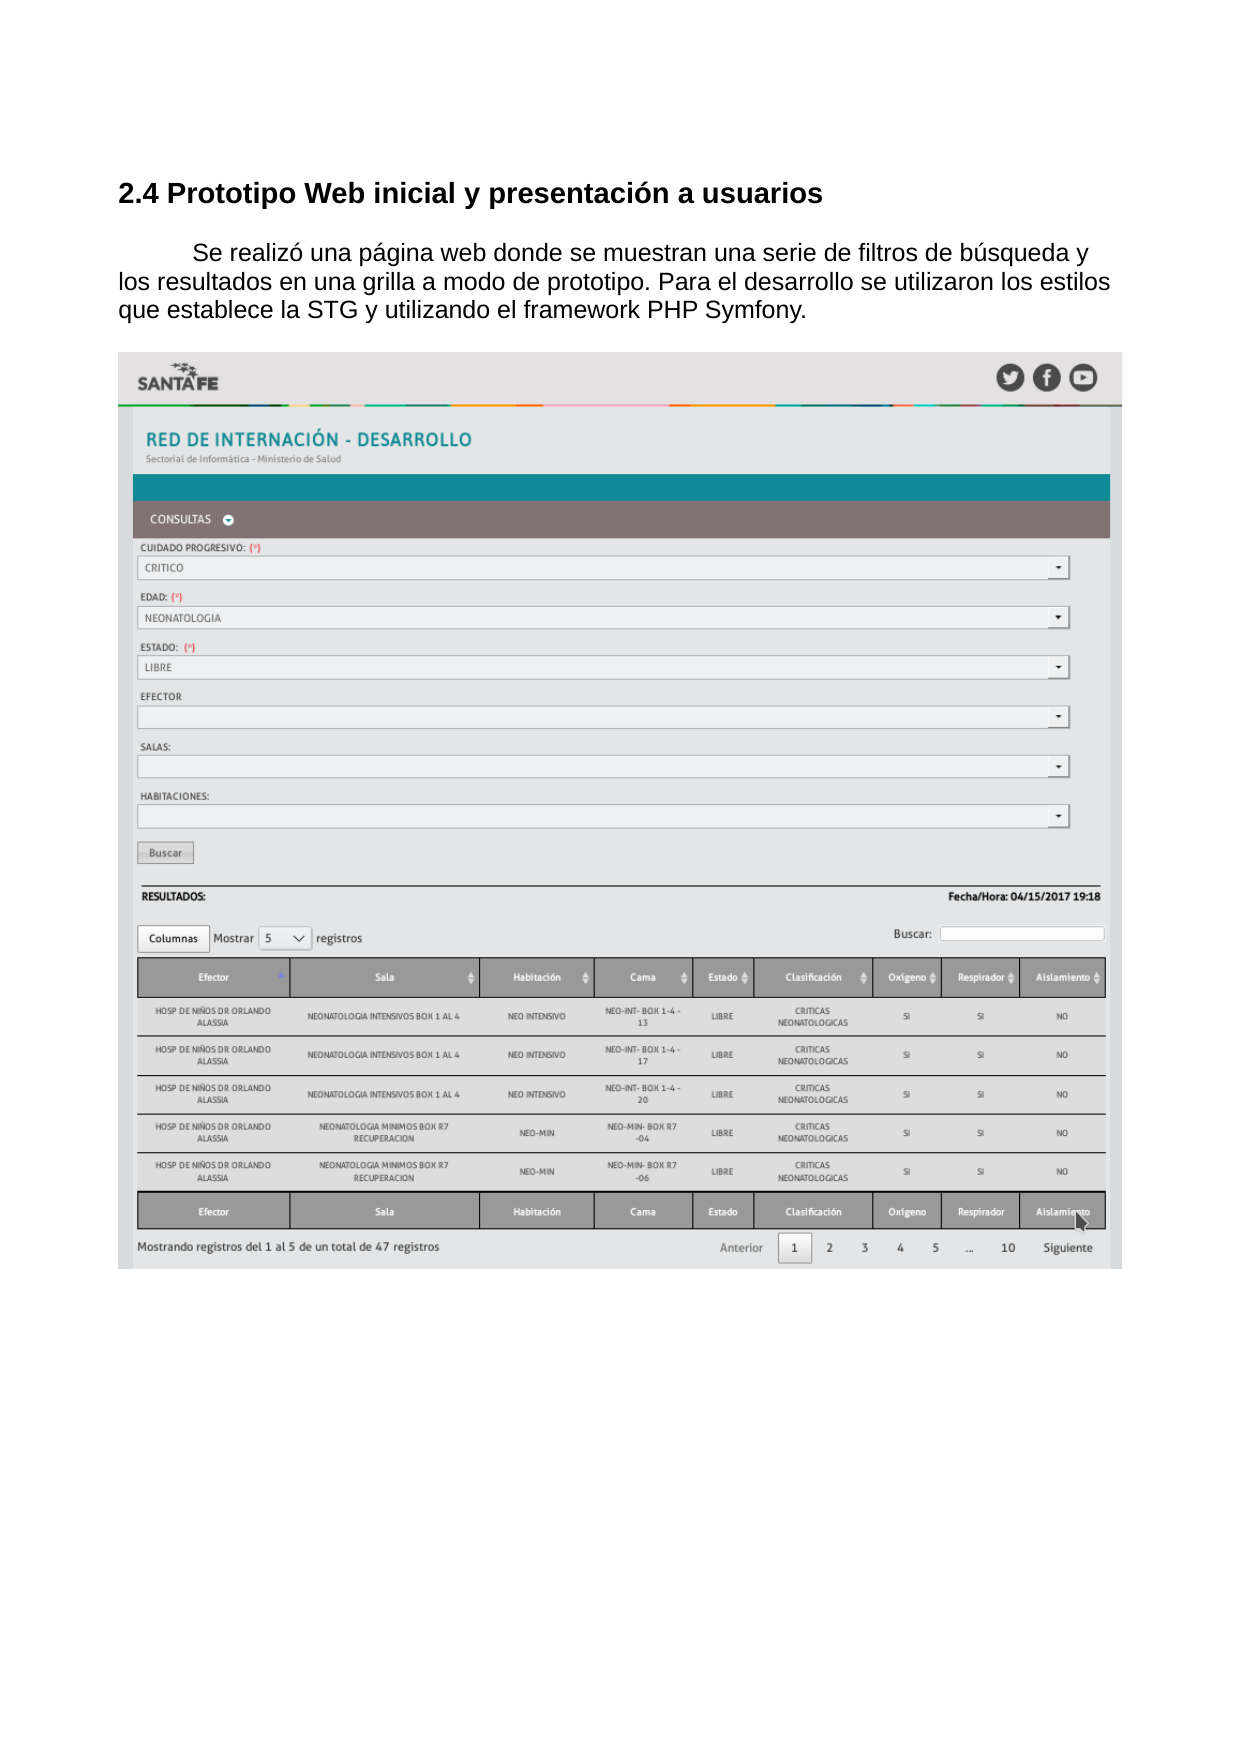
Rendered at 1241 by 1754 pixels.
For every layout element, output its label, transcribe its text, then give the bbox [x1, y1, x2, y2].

picture [118, 352, 1123, 1269]
text 2.4 Prototipo Web inicial y presentación a usuarios [118, 176, 1122, 209]
text Se realizó una página web donde se muestran una serie de filtros de búsqueda y los resultados en una grilla a modo de prototipo. Para el desarrollo se utilizaron los estilos que establece la STG y utilizando el framework PHP Symfony. [118, 238, 1122, 324]
